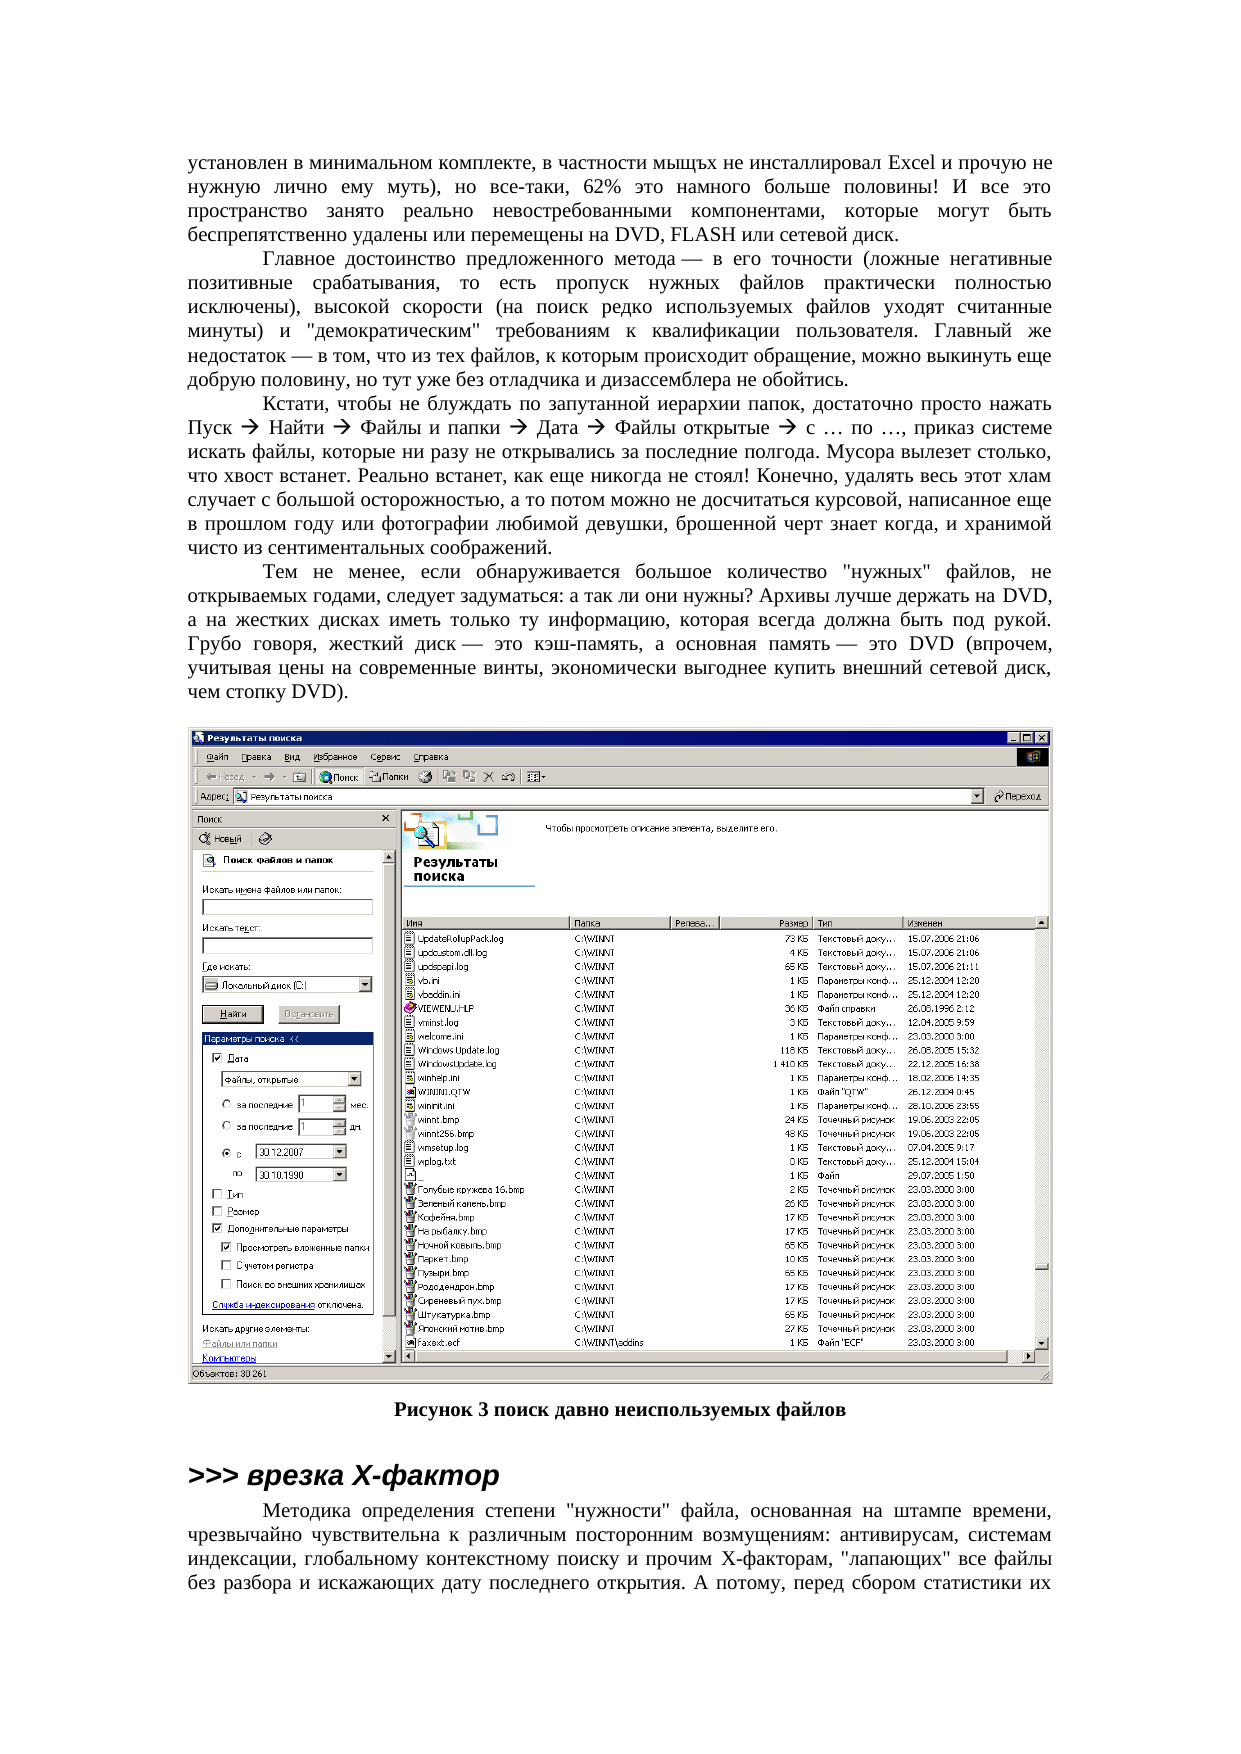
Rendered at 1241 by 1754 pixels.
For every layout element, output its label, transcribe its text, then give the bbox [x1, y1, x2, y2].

text Главное достоинство предложенного метода — в его точности (ложные негативные позитивные срабатывания, то есть пропуск нужных файлов практически полностью исключены), высокой скорости (на поиск редко используемых файлов уходят считанные минуты) и "демократическим" требованиям к квалификации пользователя. Главный же недостаток — в том, что из тех файлов, к которым происходит обращение, можно выкинуть еще добрую половину, но тут уже без отладчика и дизассемблера не обойтись. [187, 246, 1053, 391]
text Методика определения степени "нужности" файла, основанная на штампе времени, чрезвычайно чувствительна к различным посторонним возмущениям: антивирусам, системам индексации, глобальному контекстному поиску и прочим X-факторам, "лапающих" все файлы без разбора и искажающих дату последнего открытия. А потому, перед сбором статистики их [187, 1498, 1053, 1594]
text Кстати, чтобы не блуждать по запутанной иерархии папок, достаточно просто нажать Пуск  Найти  Файлы и папки  Дата  Файлы открытые  c … по …, приказ системе искать файлы, которые ни разу не открывались за последние полгода. Мусора вылезет столько, что хвост встанет. Реально встанет, как еще никогда не стоял! Конечно, удалять весь этот хлам случает с большой осторожностью, а то потом можно не досчитаться курсовой, написанное еще в прошлом году или фотографии любимой девушки, брошенной черт знает когда, и хранимой чисто из сентиментальных соображений. [187, 391, 1053, 559]
text Рисунок 3 поиск давно неиспользуемых файлов [187, 1396, 1053, 1421]
subtitle >>> врезка X-фактор [187, 1458, 1053, 1492]
text установлен в минимальном комплекте, в частности мыщъх не инсталлировал Excel и прочую не нужную лично ему муть), но все-таки, 62% это намного больше половины! И все это пространство занято реально невостребованными компонентами, которые могут быть беспрепятственно удалены или перемещены на DVD, FLASH или сетевой диск. [187, 150, 1053, 246]
text Тем не менее, если обнаруживается большое количество "нужных" файлов, не открываемых годами, следует задуматься: а так ли они нужны? Архивы лучше держать на DVD, а на жестких дисках иметь только ту информацию, которая всегда должна быть под рукой. Грубо говоря, жесткий диск — это кэш-память, а основная память — это DVD (впрочем, учитывая цены на современные винты, экономически выгоднее купить внешний сетевой диск, чем стопку DVD). [187, 559, 1053, 703]
picture [188, 727, 1053, 1384]
